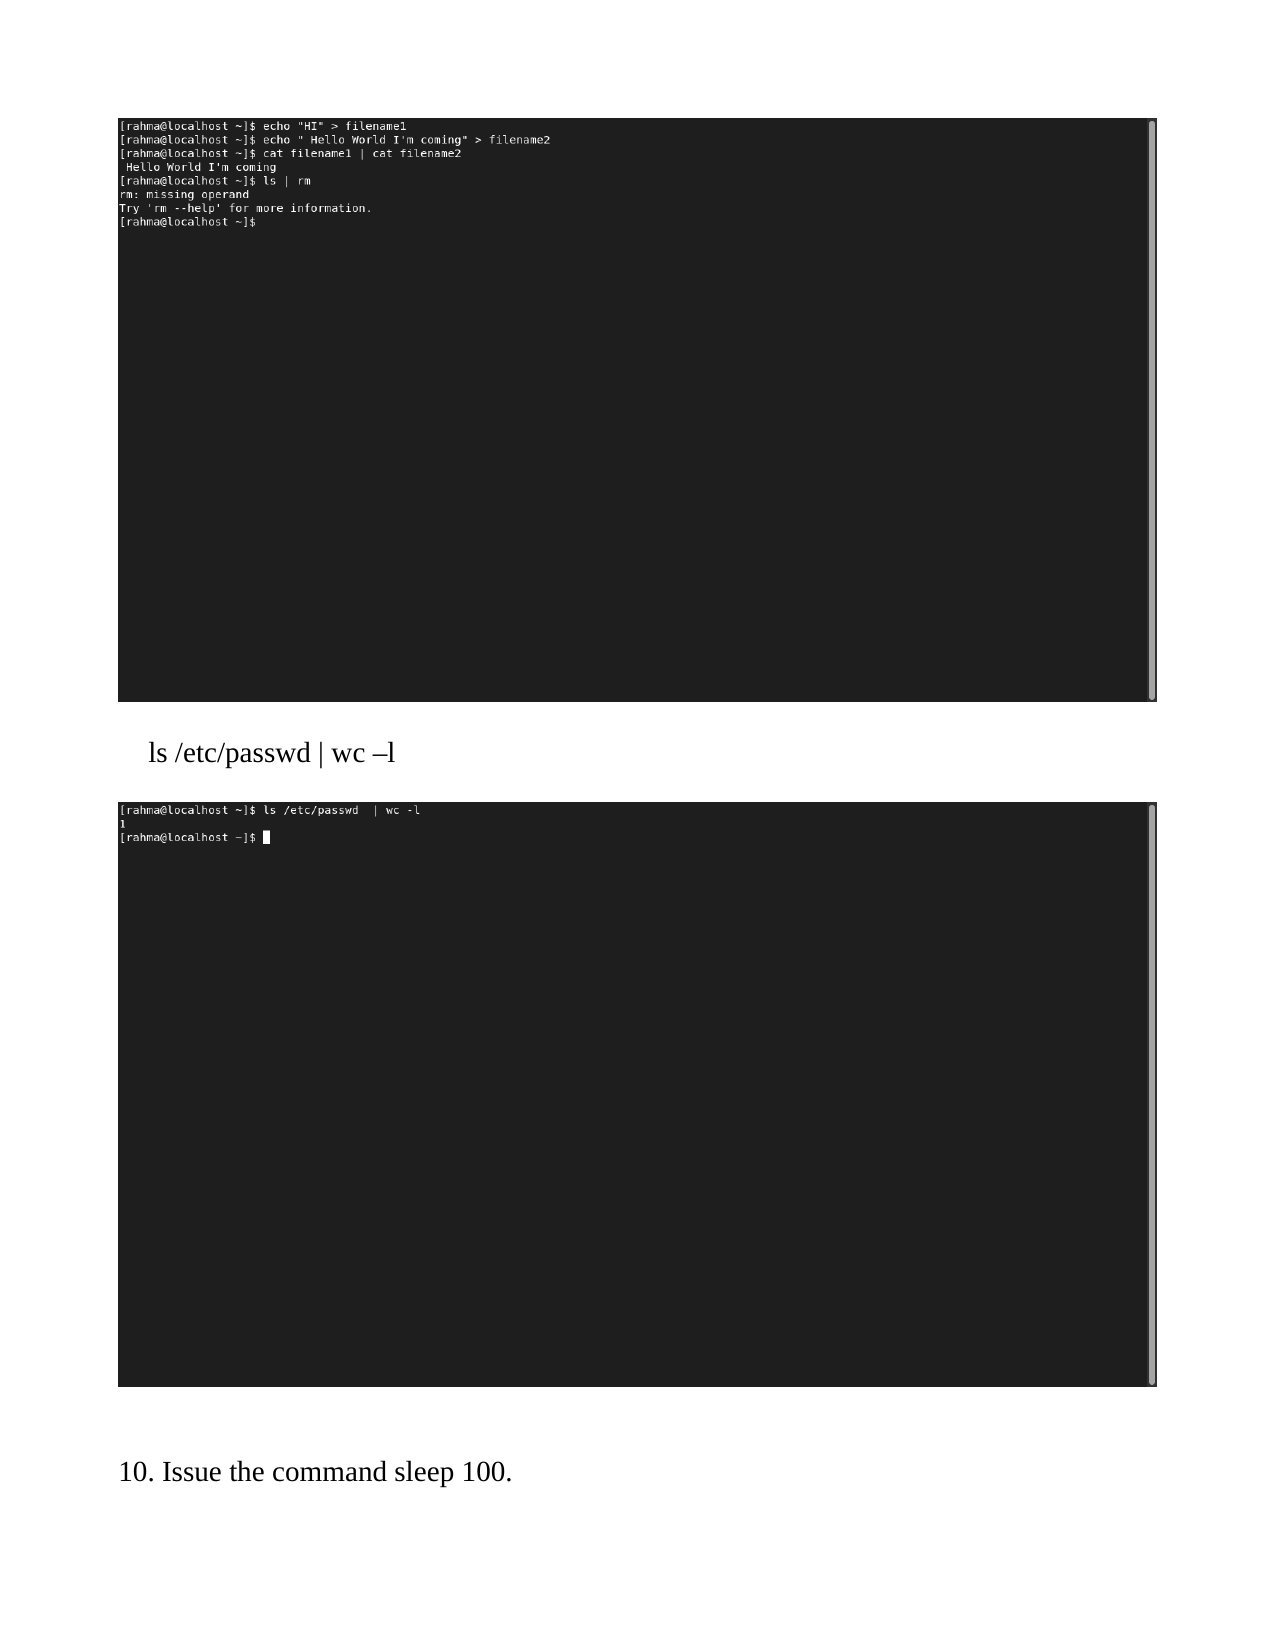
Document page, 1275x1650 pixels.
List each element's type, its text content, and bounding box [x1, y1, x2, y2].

picture [118, 118, 1157, 702]
picture [118, 802, 1157, 1387]
text  ls /etc/passwd | wc –l [118, 736, 1157, 769]
text 10. Issue the command sleep 100. [118, 1454, 1157, 1487]
